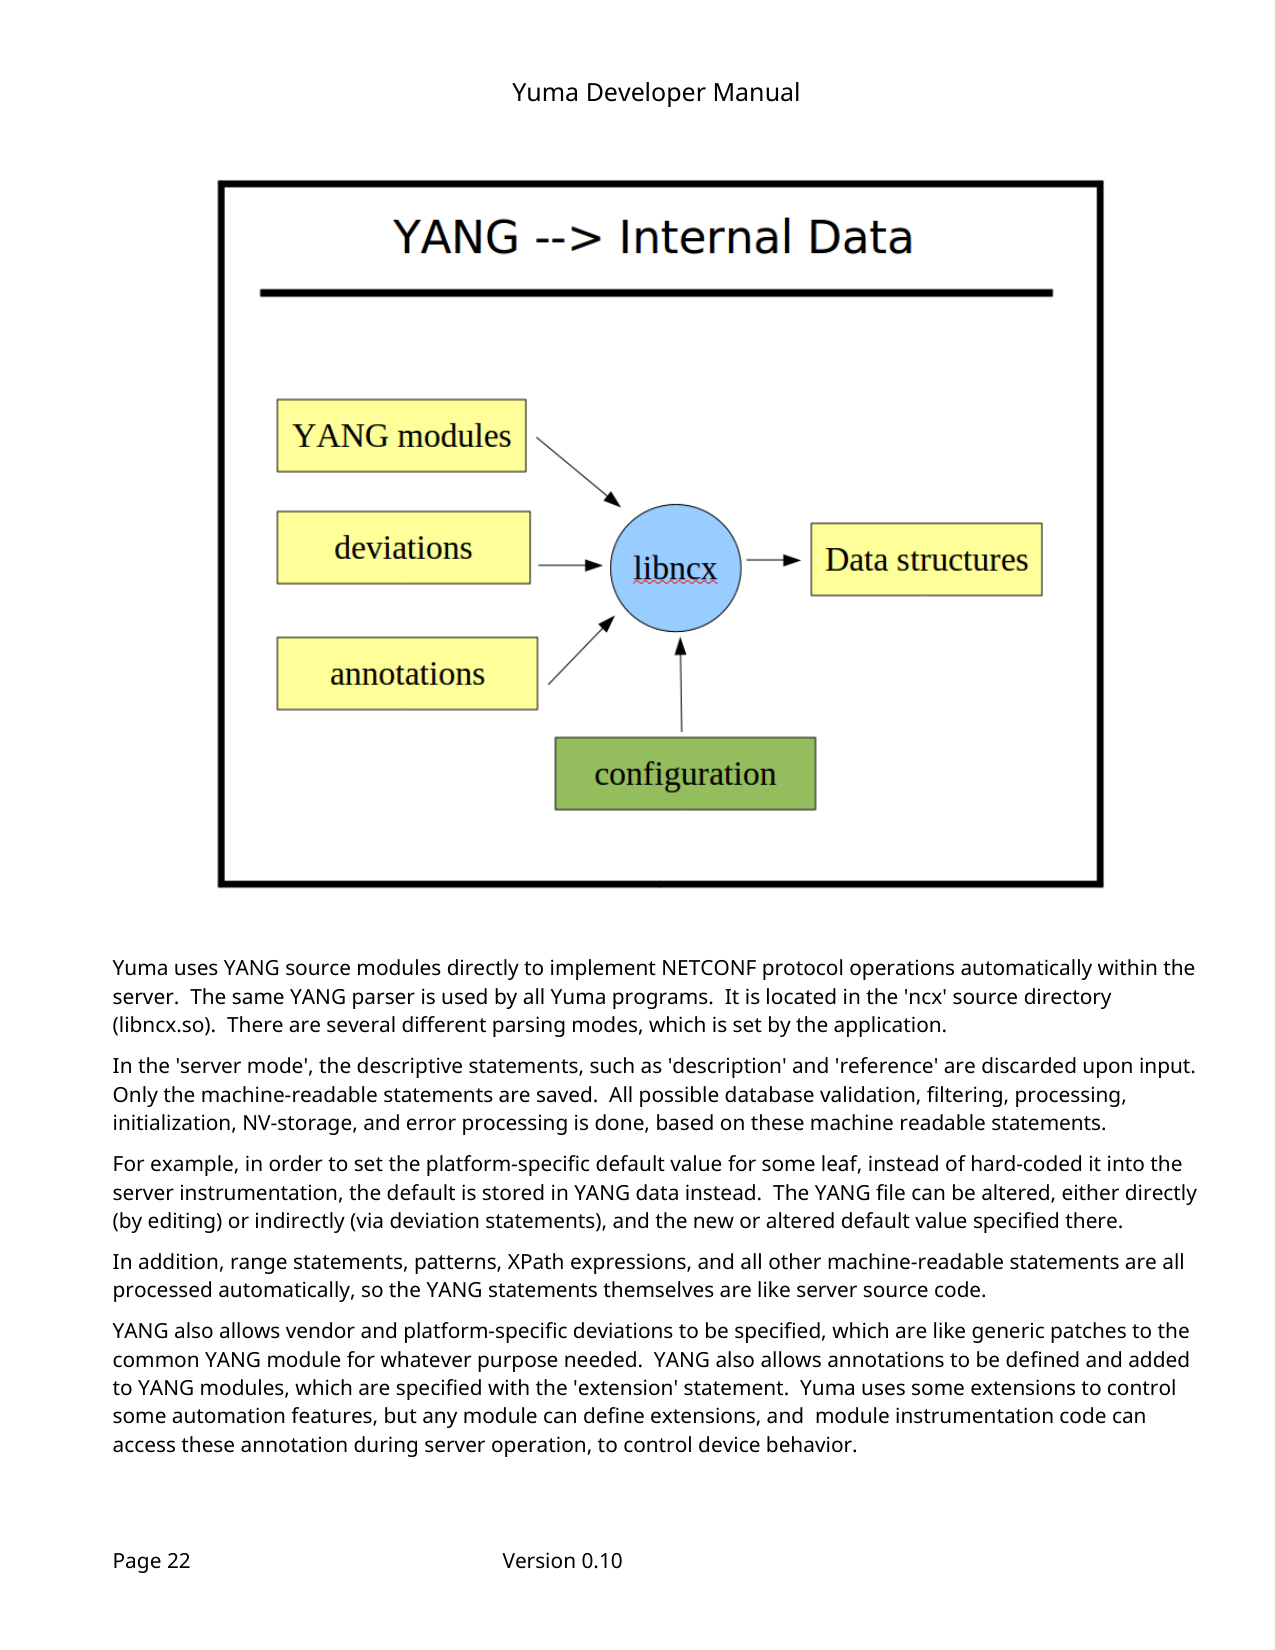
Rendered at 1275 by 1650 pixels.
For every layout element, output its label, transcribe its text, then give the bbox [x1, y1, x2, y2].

text For example, in order to set the platform-specific default value for some leaf, instead of hard-coded it into the server instrumentation, the default is stored in YANG data instead. The YANG file can be altered, either directly (by editing) or indirectly (via deviation statements), and the new or altered default value specified there. [112, 1149, 1200, 1234]
text In addition, range statements, patterns, XPath expressions, and all other machine-readable statements are all processed automatically, so the YANG statements themselves are like server source code. [112, 1247, 1200, 1304]
text Yuma uses YANG source modules directly to implement NETCONF protocol operations automatically within the server. The same YANG parser is used by all Yuma programs. It is located in the 'ncx' source directory (libncx.so). There are several different parsing modes, which is set by the application. [112, 953, 1200, 1039]
text YANG also allows vendor and platform-specific deviations to be specified, which are like generic patches to the common YANG module for whatever purpose needed. YANG also allows annotations to be defined and added to YANG modules, which are specified with the 'extension' statement. Yuma uses some extensions to control some automation features, but any module can define extensions, and module instrumentation code can access these annotation during server operation, to control device behavior. [112, 1316, 1200, 1458]
text In the 'server mode', the descriptive statements, such as 'description' and 'reference' are discarded upon input. Only the machine-readable statements are saved. All possible database validation, filtering, processing, initialization, NV-storage, and error processing is done, based on these machine readable statements. [112, 1051, 1200, 1137]
picture [151, 138, 1162, 913]
